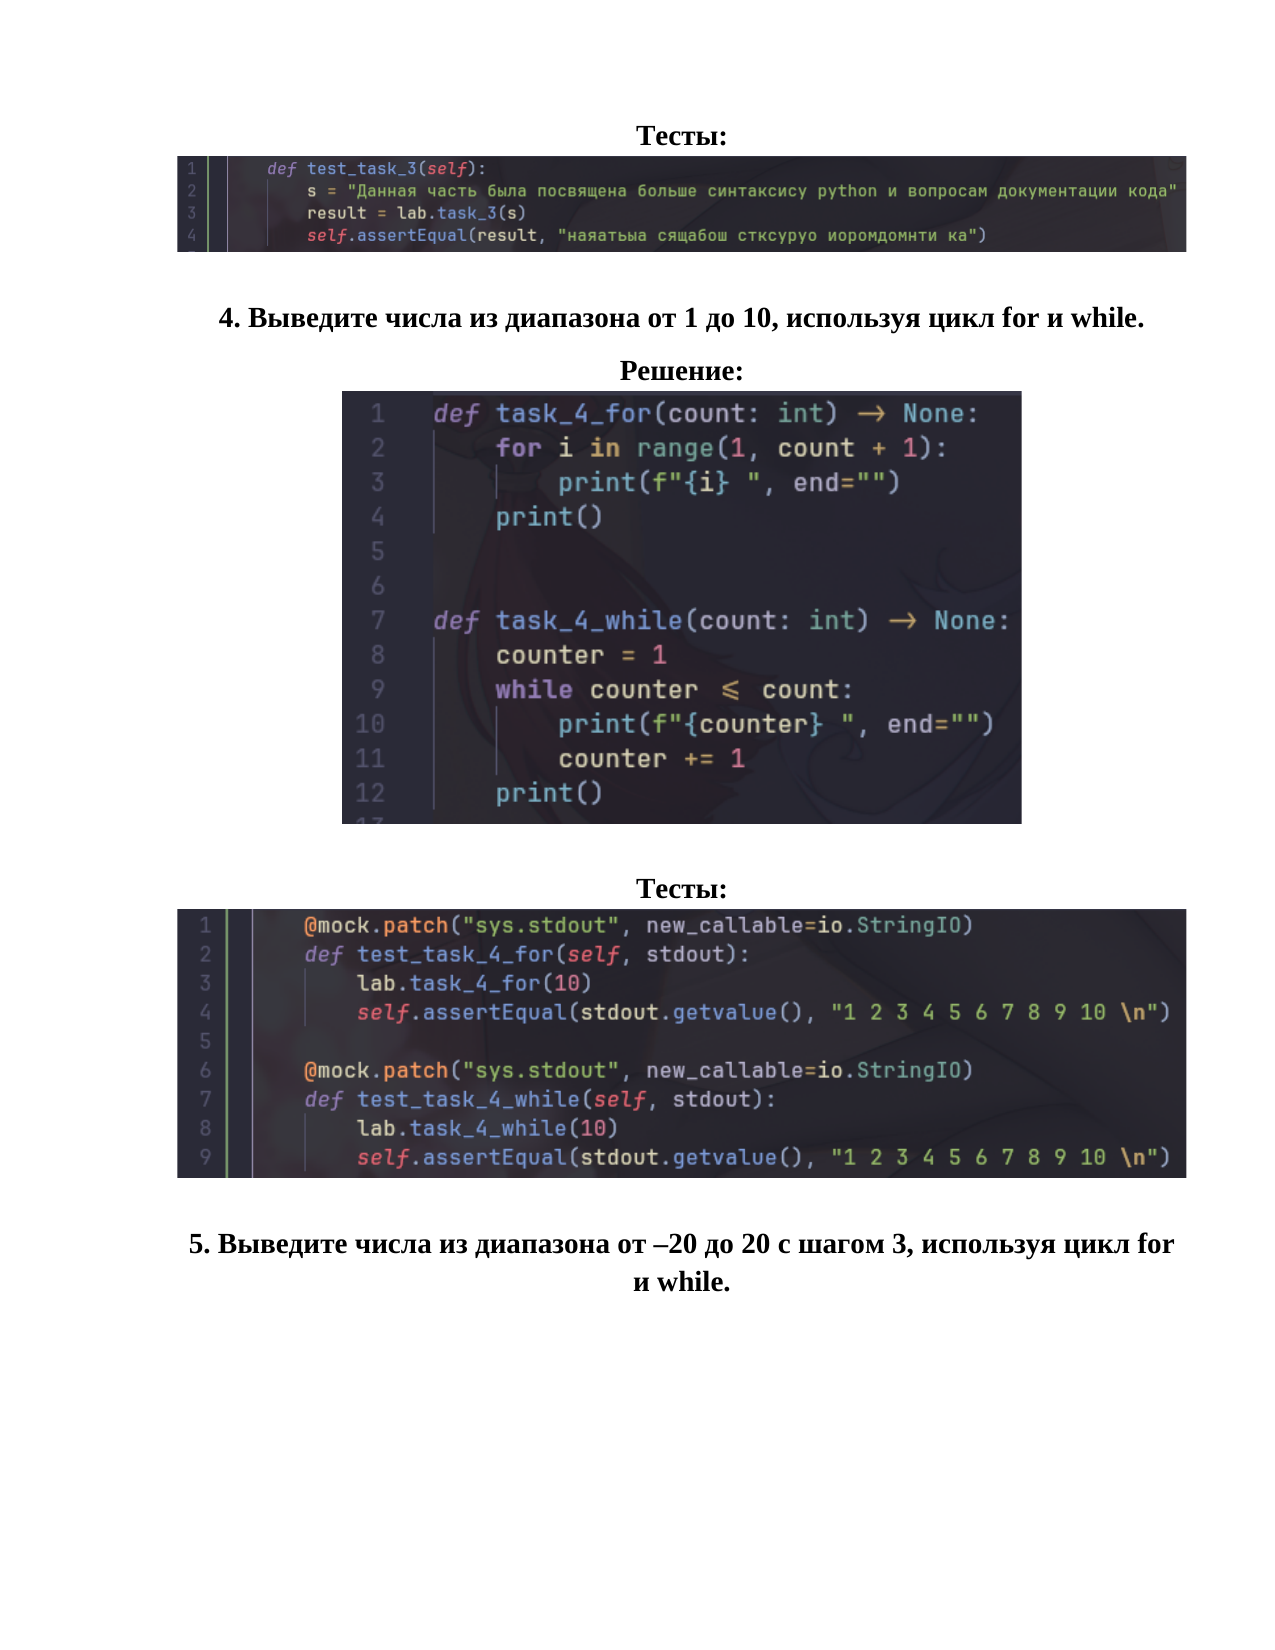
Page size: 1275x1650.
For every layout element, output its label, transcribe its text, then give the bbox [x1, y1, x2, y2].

picture [177, 909, 1187, 1178]
text 5. Выведите числа из диапазона от –20 до 20 с шагом 3, используя цикл for и while. [177, 1226, 1186, 1298]
text Тесты: [177, 118, 1186, 152]
picture [342, 391, 1022, 824]
text 4. Выведите числа из диапазона от 1 до 10, используя цикл for и while. [177, 300, 1186, 334]
text Тесты: [177, 871, 1186, 904]
text Решение: [177, 353, 1186, 387]
picture [177, 156, 1187, 252]
